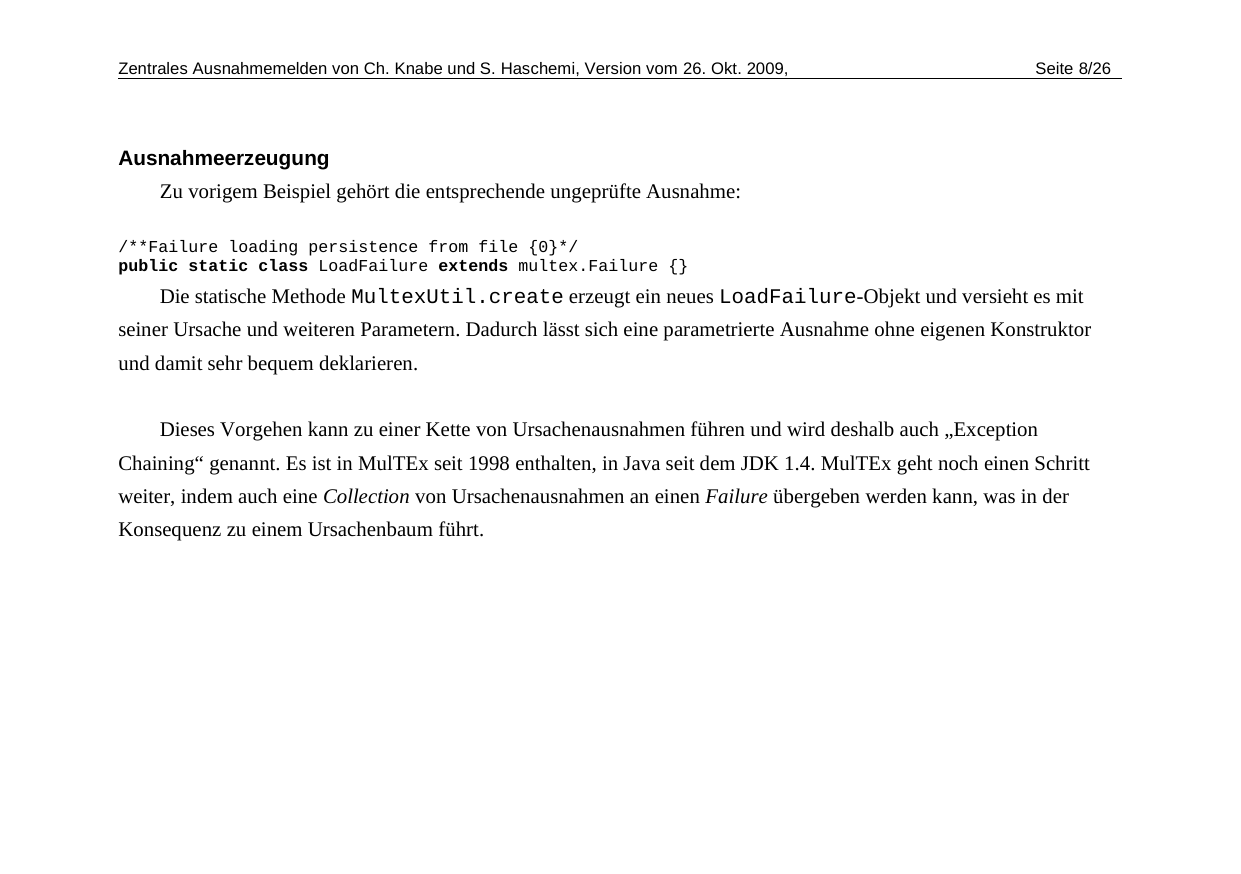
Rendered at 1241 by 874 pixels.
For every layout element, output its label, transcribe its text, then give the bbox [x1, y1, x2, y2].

text Dieses Vorgehen kann zu einer Kette von Ursachenausnahmen führen und wird deshalb auch „Exception Chaining“ genannt. Es ist in MulTEx seit 1998 enthalten, in Java seit dem JDK 1.4. MulTEx geht noch einen Schritt weiter, indem auch eine Collection von Ursachenausnahmen an einen Failure übergeben werden kann, was in der Konsequenz zu einem Ursachenbaum führt. [118, 410, 1122, 543]
text Zu vorigem Beispiel gehört die entsprechende ungeprüfte Ausnahme: [118, 172, 1122, 206]
text Ausnahmeerzeugung [118, 139, 1122, 172]
text /**Failure loading persistence from file {0}*/ [118, 239, 1122, 258]
text Die statische Methode MultexUtil.create erzeugt ein neues LoadFailure-Objekt und versieht es mit seiner Ursache und weiteren Parametern. Dadurch lässt sich eine parametrierte Ausnahme ohne eigenen Konstruktor und damit sehr bequem deklarieren. [118, 277, 1122, 377]
text public static class LoadFailure extends multex.Failure {} [118, 258, 1122, 277]
